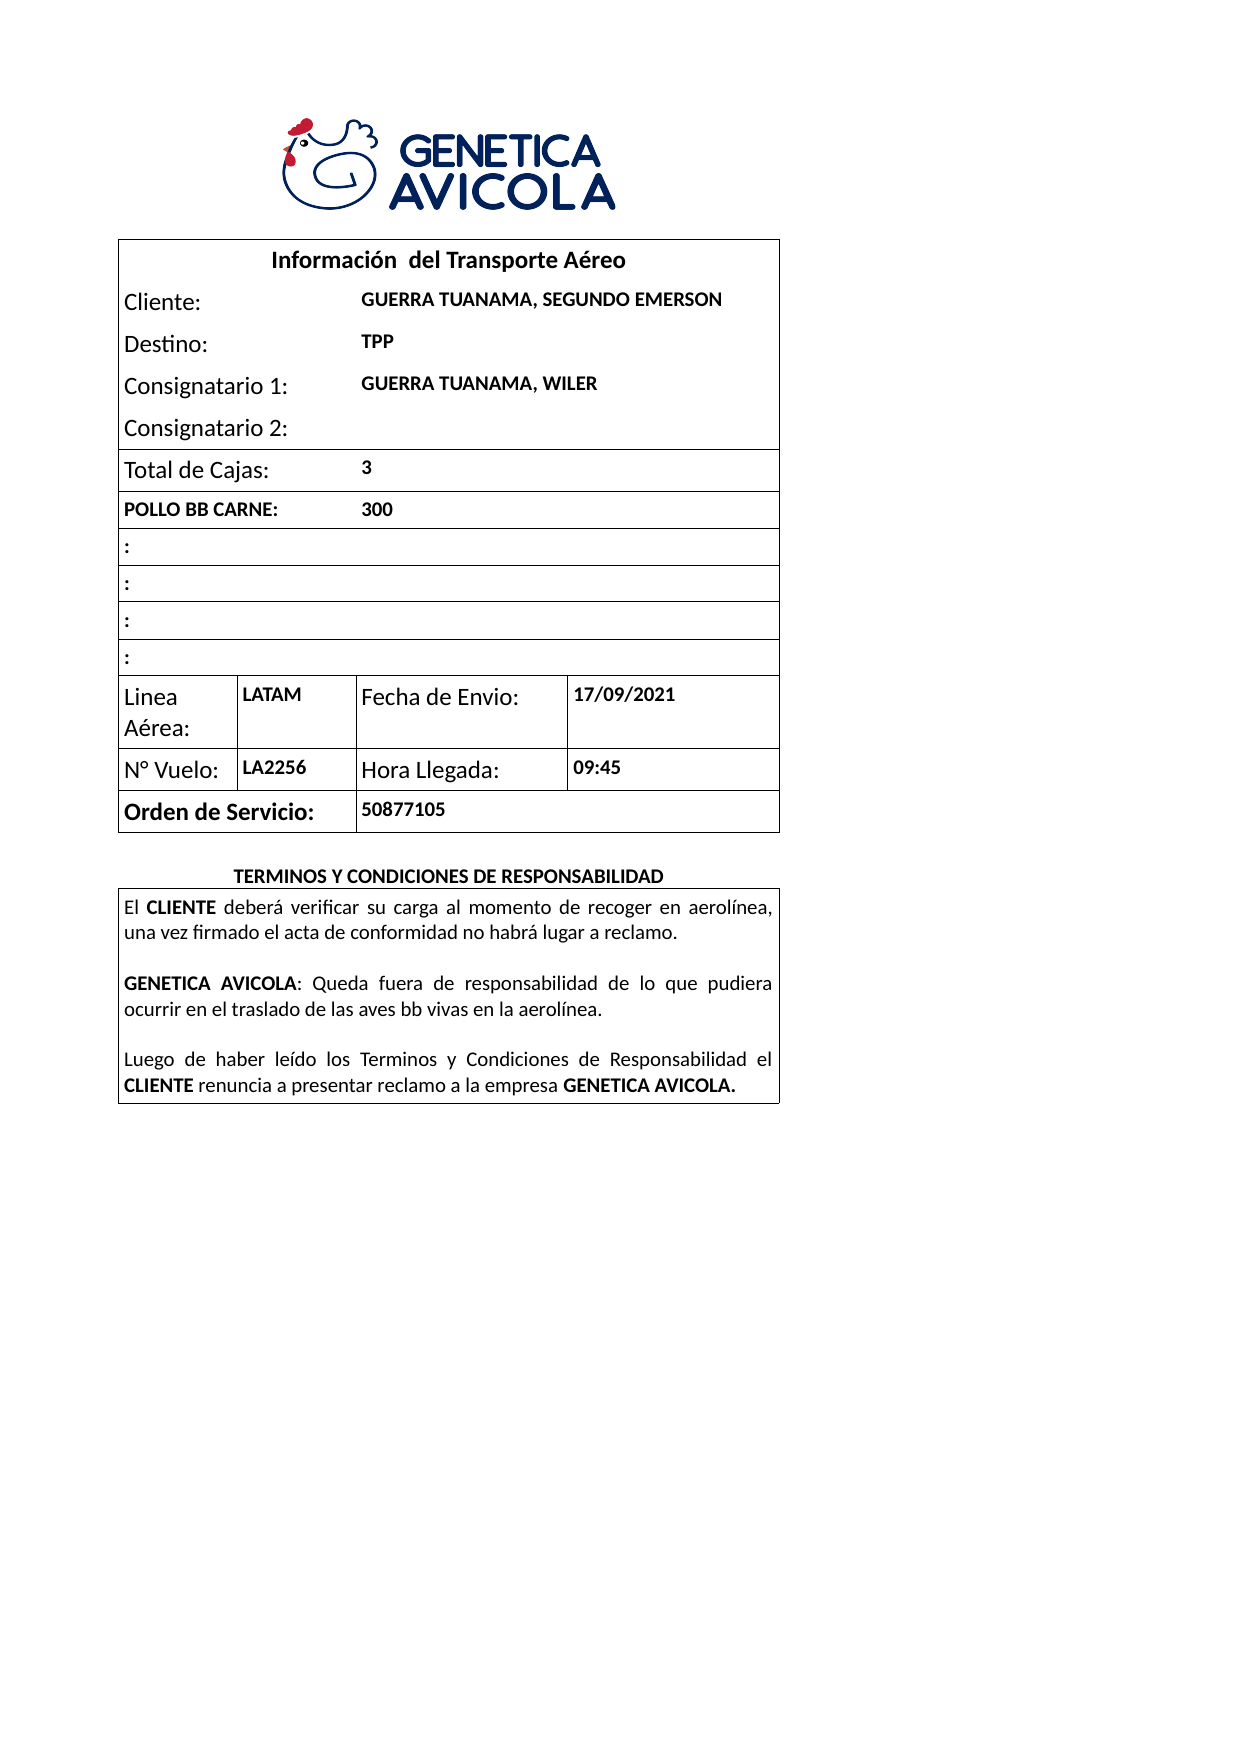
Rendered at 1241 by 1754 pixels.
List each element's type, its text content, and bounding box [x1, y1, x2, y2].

table_cell Linea Aérea: [119, 676, 237, 748]
table_cell : [119, 602, 356, 638]
table_cell TERMINOS Y CONDICIONES DE RESPONSABILIDAD [118, 833, 779, 888]
table_cell GUERRA TUANAMA, SEGUNDO EMERSON [356, 281, 779, 322]
table_cell POLLO BB CARNE: [119, 492, 356, 527]
table_cell 09:45 [568, 749, 779, 790]
table_cell [356, 602, 779, 638]
table_cell TPP [356, 323, 779, 364]
table_cell Cliente: [119, 281, 356, 322]
table_cell El CLIENTE deberá verificar su carga al momento de recoger en aerolínea, una vez firmado el acta de conformidad no habrá lugar a reclamo. GENETICA AVICOLA: Queda fuera de responsabilidad de lo que pudiera ocurrir en el traslado de las aves bb vivas en la aerolínea. Luego de haber leído los Terminos y Condiciones de Responsabilidad el CLIENTE renuncia a presentar reclamo a la empresa GENETICA AVICOLA. [119, 889, 779, 1103]
table_cell 50877105 [357, 791, 779, 832]
table_cell : [119, 640, 356, 675]
table_cell 3 [356, 450, 779, 491]
table_cell Orden de Servicio: [119, 791, 356, 832]
table_cell Hora Llegada: [357, 749, 567, 790]
table_cell Destino: [119, 323, 356, 364]
table_cell : [119, 529, 356, 564]
table_cell LA2256 [238, 749, 356, 790]
table_cell : [119, 566, 356, 601]
table_cell [356, 406, 779, 448]
picture [282, 118, 616, 210]
table_cell Total de Cajas: [119, 450, 356, 491]
table_cell [356, 640, 779, 675]
table_cell Consignatario 1: [119, 365, 356, 406]
table_cell [356, 529, 779, 564]
table_cell 300 [356, 492, 779, 527]
table_cell GUERRA TUANAMA, WILER [356, 365, 779, 406]
table_cell Consignatario 2: [119, 406, 356, 448]
table_cell LATAM [238, 676, 356, 748]
table_header Información del Transporte Aéreo [119, 240, 779, 281]
table_cell 17/09/2021 [568, 676, 779, 748]
table_cell [356, 566, 779, 601]
table_cell Fecha de Envio: [357, 676, 567, 748]
table_cell N° Vuelo: [119, 749, 237, 790]
